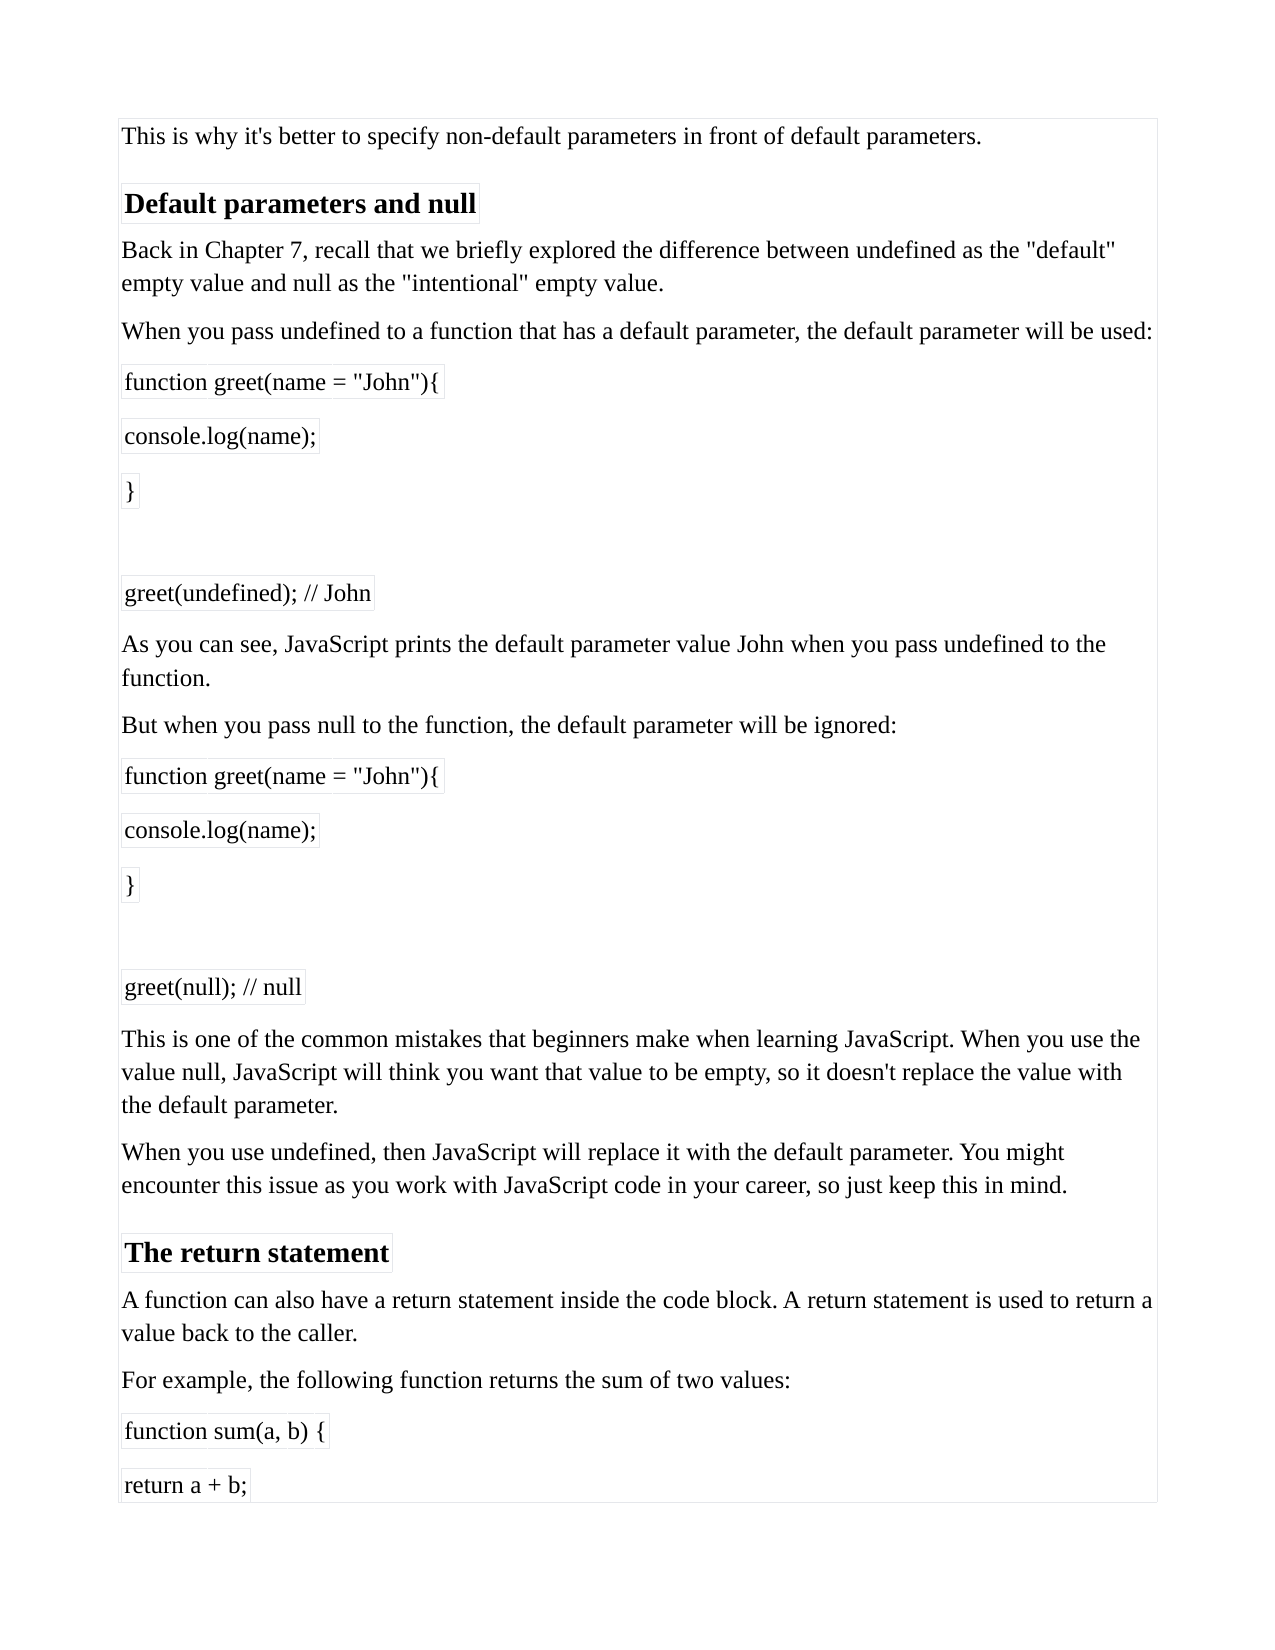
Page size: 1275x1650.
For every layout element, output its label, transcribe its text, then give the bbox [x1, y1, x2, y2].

text function greet(name = "John"){ [119, 361, 1157, 398]
text function sum(a, b) { [119, 1410, 1157, 1448]
text function greet(name = "John"){ [119, 755, 1157, 793]
text This is one of the common mistakes that beginners make when learning JavaScript. When you use the value null, JavaScript will think you want that value to be empty, so it doesn't replace the value with the default parameter. [119, 1021, 1157, 1118]
text When you pass undefined to a function that has a default parameter, the default parameter will be used: [119, 313, 1157, 345]
text } [119, 864, 1157, 902]
text When you use undefined, then JavaScript will replace it with the default parameter. You might encounter this issue as you work with JavaScript code in your career, so just keep this in mind. [119, 1134, 1157, 1199]
text This is why it's better to specify non-default parameters in front of default parameters. [119, 119, 1157, 150]
text A function can also have a return statement inside the code block. A return statement is used to return a value back to the caller. [119, 1282, 1157, 1346]
subtitle The return statement [119, 1229, 1157, 1272]
text } [119, 470, 1157, 508]
text Back in Chapter 7, recall that we briefly explored the difference between undefined as the "default" empty value and null as the "intentional" empty value. [119, 232, 1157, 297]
text But when you pass null to the function, the default parameter will be ignored: [119, 707, 1157, 739]
subtitle Default parameters and null [119, 180, 1157, 223]
text console.log(name); [119, 809, 1157, 847]
text As you can see, JavaScript prints the default parameter value John when you pass undefined to the function. [119, 627, 1157, 691]
text console.log(name); [119, 415, 1157, 453]
text For example, the following function returns the sum of two values: [119, 1362, 1157, 1394]
text greet(null); // null [119, 966, 1157, 1004]
text greet(undefined); // John [119, 572, 1157, 610]
text return a + b; [119, 1464, 1157, 1502]
